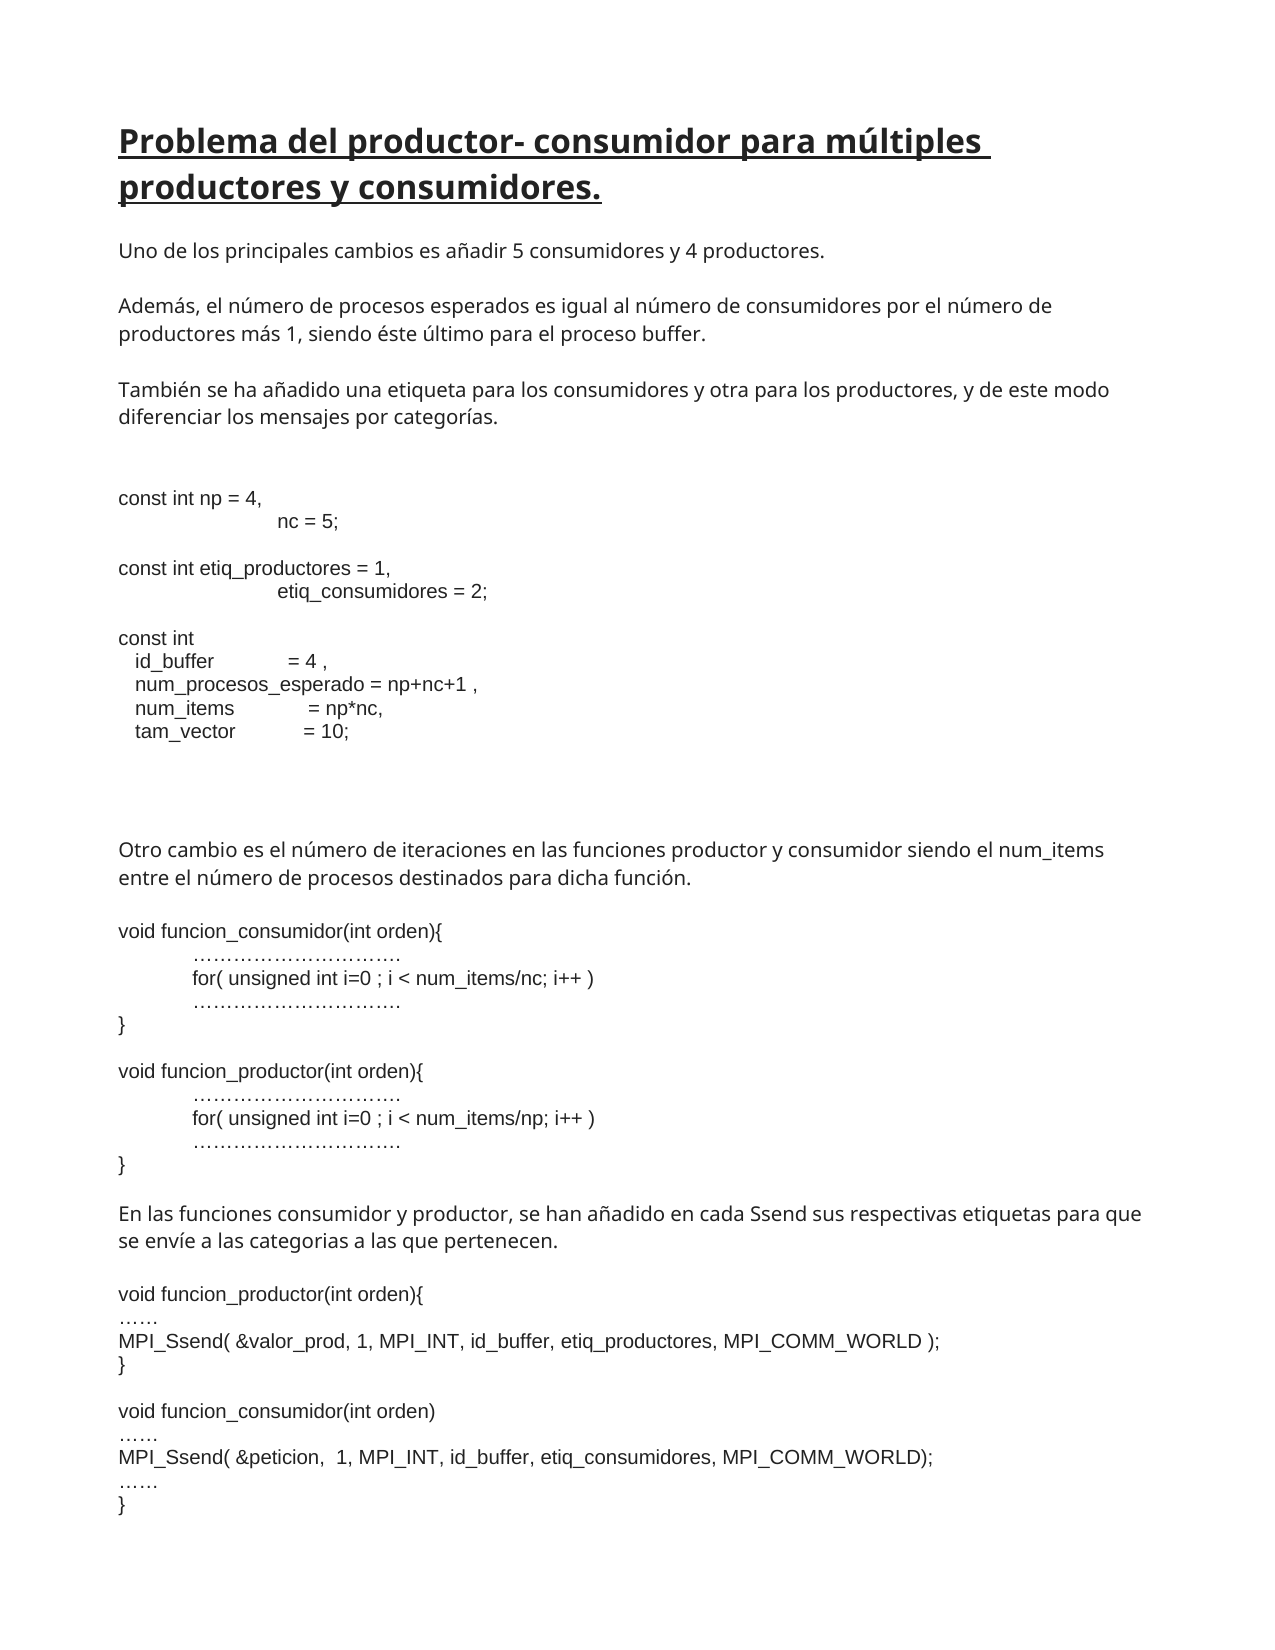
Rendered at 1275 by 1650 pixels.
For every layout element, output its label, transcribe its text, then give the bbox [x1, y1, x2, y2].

text num_procesos_esperado = np+nc+1 , [118, 673, 1157, 696]
text …………………………. [118, 989, 1157, 1012]
text id_buffer = 4 , [118, 649, 1157, 673]
text for( unsigned int i=0 ; i < num_items/nc; i++ ) [118, 966, 1157, 989]
text Problema del productor- consumidor para múltiples productores y consumidores. [118, 118, 1157, 209]
text const int etiq_productores = 1, [118, 556, 1157, 579]
text void funcion_consumidor(int orden){ [118, 919, 1157, 942]
text void funcion_productor(int orden){ [118, 1282, 1157, 1306]
text …… [118, 1469, 1157, 1492]
text MPI_Ssend( &peticion, 1, MPI_INT, id_buffer, etiq_consumidores, MPI_COMM_WORLD); [118, 1446, 1157, 1469]
text …… [118, 1306, 1157, 1329]
text …………………………. [118, 1129, 1157, 1152]
text …………………………. [118, 1082, 1157, 1106]
text } [118, 1152, 1157, 1176]
text También se ha añadido una etiqueta para los consumidores y otra para los productores, y de este modo diferenciar los mensajes por categorías. [118, 375, 1157, 431]
text nc = 5; [118, 509, 1157, 533]
text } [118, 1012, 1157, 1036]
text etiq_consumidores = 2; [118, 579, 1157, 603]
text Otro cambio es el número de iteraciones en las funciones productor y consumidor siendo el num_items entre el número de procesos destinados para dicha función. [118, 836, 1157, 891]
text } [118, 1492, 1157, 1516]
text for( unsigned int i=0 ; i < num_items/np; i++ ) [118, 1106, 1157, 1129]
text Uno de los principales cambios es añadir 5 consumidores y 4 productores. [118, 237, 1157, 264]
text void funcion_consumidor(int orden) [118, 1399, 1157, 1422]
text tam_vector = 10; [118, 719, 1157, 743]
text const int np = 4, [118, 486, 1157, 509]
text void funcion_productor(int orden){ [118, 1059, 1157, 1082]
text MPI_Ssend( &valor_prod, 1, MPI_INT, id_buffer, etiq_productores, MPI_COMM_WORLD ); [118, 1329, 1157, 1352]
text Además, el número de procesos esperados es igual al número de consumidores por el número de productores más 1, siendo éste último para el proceso buffer. [118, 292, 1157, 347]
text …… [118, 1422, 1157, 1446]
text …………………………. [118, 942, 1157, 966]
text En las funciones consumidor y productor, se han añadido en cada Ssend sus respectivas etiquetas para que se envíe a las categorias a las que pertenecen. [118, 1199, 1157, 1254]
text num_items = np*nc, [118, 696, 1157, 719]
text } [118, 1352, 1157, 1376]
text const int [118, 626, 1157, 649]
